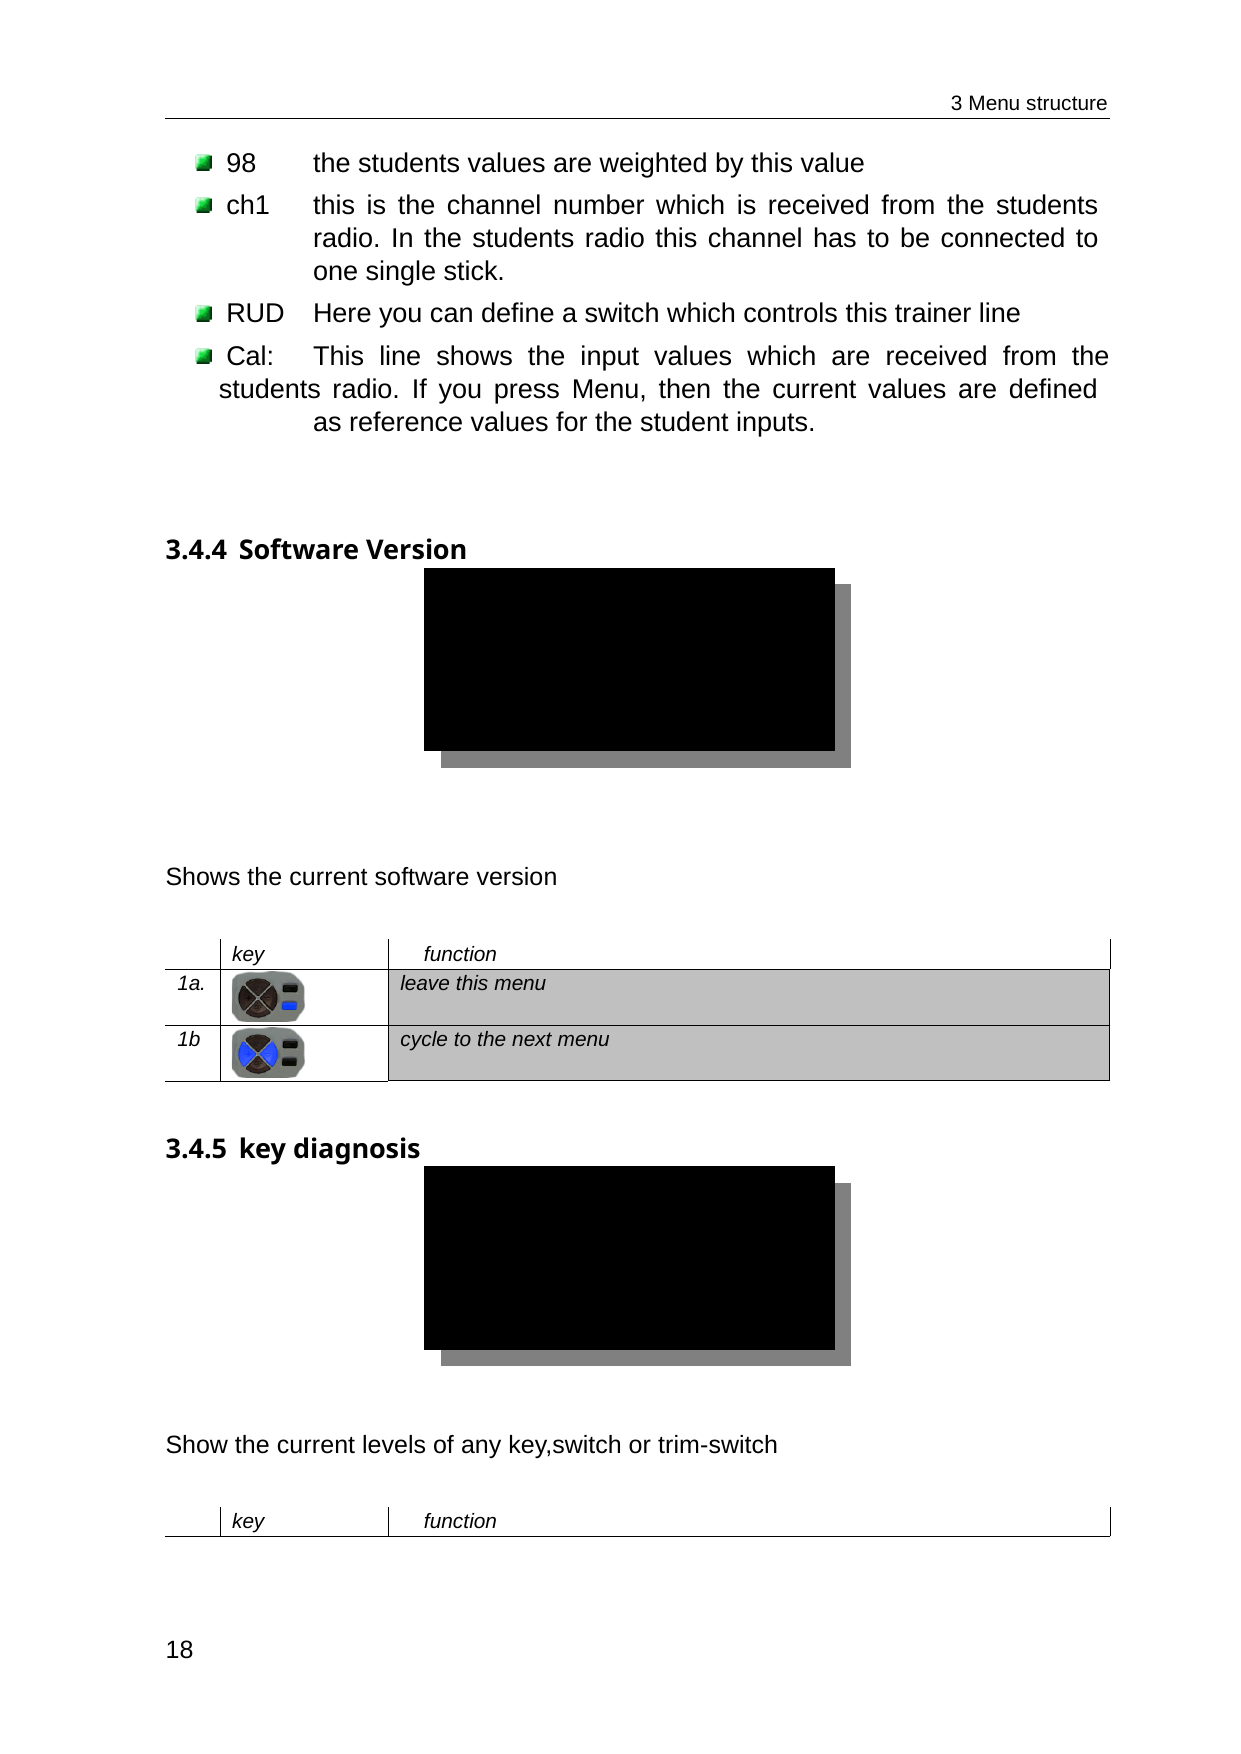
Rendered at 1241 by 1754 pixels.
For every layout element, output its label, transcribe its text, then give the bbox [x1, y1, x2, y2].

picture [195, 305, 212, 322]
table_header [165, 939, 220, 969]
table_cell 1b [165, 1026, 220, 1081]
table_cell leave this menu [389, 970, 1109, 1025]
subtitle key diagnosis [165, 1129, 1110, 1166]
table_cell [221, 970, 388, 1025]
table_header [165, 1507, 220, 1536]
picture [195, 154, 212, 171]
text Show the current levels of any key,switch or trim-switch [165, 1431, 1110, 1458]
table_cell cycle to the next menu [389, 1026, 1109, 1080]
picture [195, 348, 212, 364]
table_header function [389, 939, 1110, 969]
picture [231, 971, 306, 1022]
text Shows the current software version [165, 863, 1110, 891]
table_cell [221, 1026, 388, 1081]
table_header key [221, 939, 388, 969]
table_header function [389, 1507, 1110, 1536]
list Cal: This line shows the input values which are received from the students radio. If you press Menu, then the current values are defined as reference values for the student inputs. [165, 341, 1110, 437]
list RUD Here you can define a switch which controls this trainer line [165, 298, 1110, 328]
picture [195, 197, 212, 213]
table_cell 1a. [165, 970, 220, 1025]
picture [231, 1027, 306, 1078]
subtitle Software Version [165, 531, 1110, 568]
list 98 the students values are weighted by this value [165, 147, 1110, 177]
list ch1 this is the channel number which is received from the students radio. In the students radio this channel has to be connected to one single stick. [165, 190, 1110, 286]
table_header key [221, 1507, 388, 1536]
